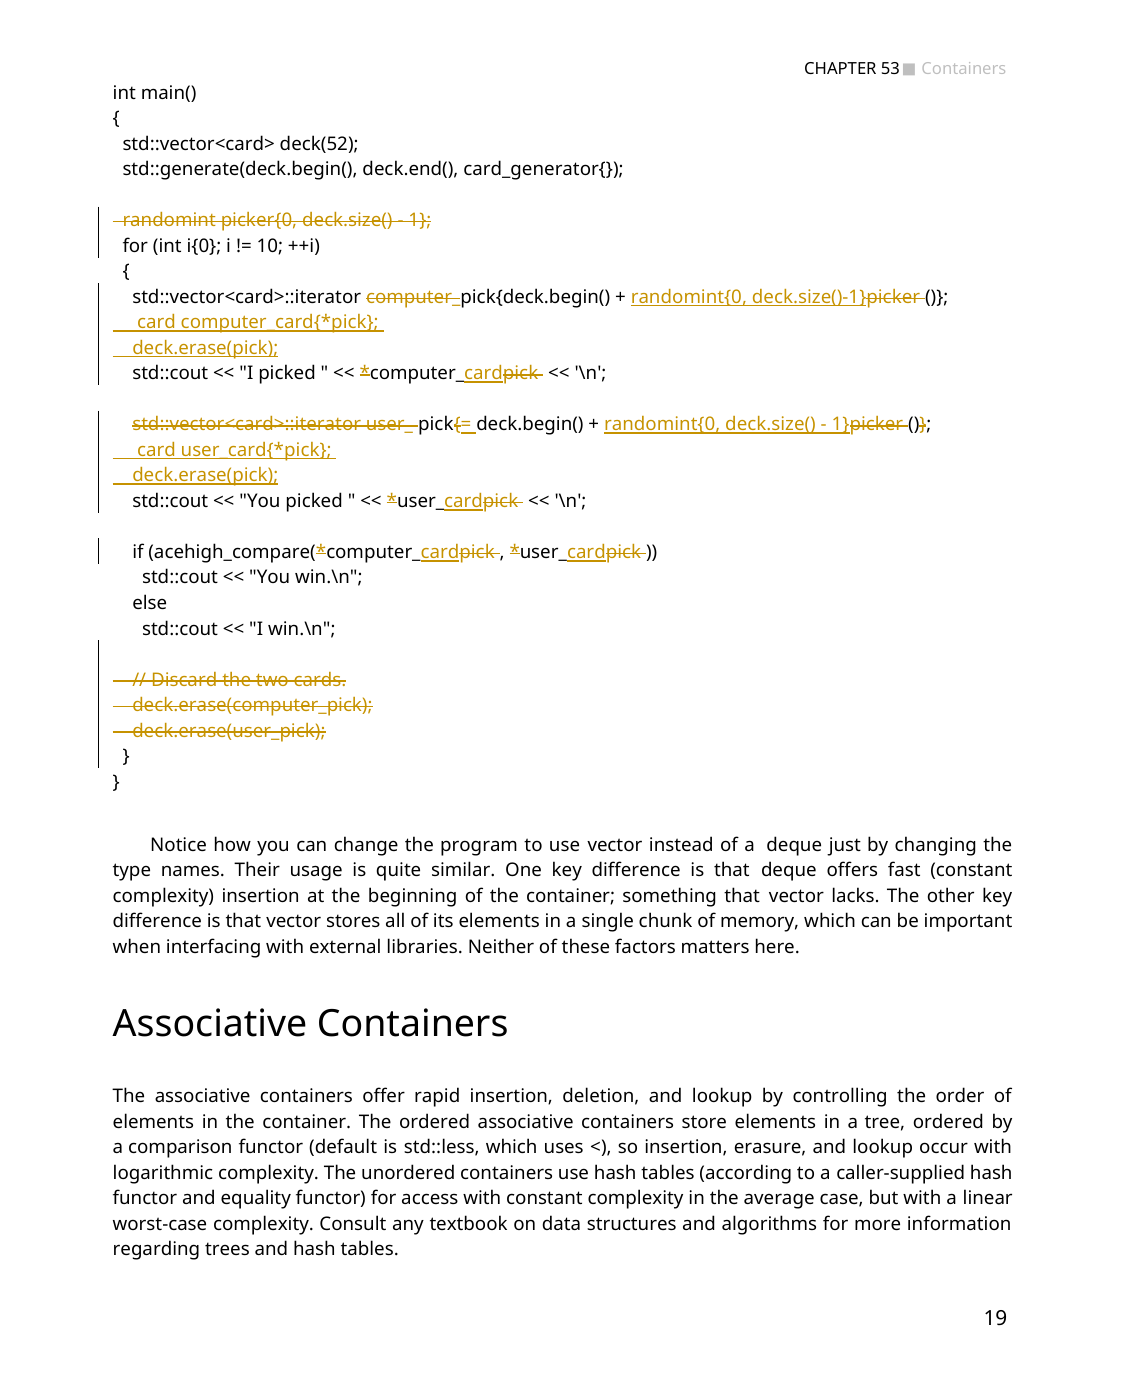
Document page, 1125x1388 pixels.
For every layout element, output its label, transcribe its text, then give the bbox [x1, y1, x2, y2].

text std::cout << "You picked " << user_card << '\n'; [112, 487, 1012, 513]
text int main() [112, 79, 1012, 104]
text for (int i{0}; i != 10; ++i) [112, 207, 1012, 232]
text } [112, 768, 1012, 793]
text deck.erase(pick); [112, 334, 1012, 360]
text { [112, 104, 1012, 130]
text Notice how you can change the program to use vector instead of a deque just by changing the type names. Their usage is quite similar. One key difference is that deque offers fast (constant complexity) insertion at the beginning of the container; something that vector lacks. The other key difference is that vector stores all of its elements in a single chunk of memory, which can be important when interfacing with external libraries. Neither of these factors matters here. [112, 831, 1012, 959]
text std::generate(deck.begin(), deck.end(), card_generator{}); [112, 156, 1012, 181]
text std::vector<card> deck(52); [112, 130, 1012, 156]
text else [112, 589, 1012, 615]
text { [112, 258, 1012, 283]
text if (acehigh_compare(computer_card, user_card)) [112, 538, 1012, 564]
text std::vector<card>::iterator pick{deck.begin() + randomint{0, deck.size()-1}()}; [112, 283, 1012, 309]
text deck.erase(pick); [112, 462, 1012, 487]
text } [112, 640, 1012, 666]
text card computer_card{*pick}; [112, 309, 1012, 334]
subtitle Associative Containers [112, 996, 1012, 1047]
text std::cout << "I picked " << computer_card << '\n'; [112, 360, 1012, 385]
text std::cout << "I win.\n"; [112, 615, 1012, 640]
text std::cout << "You win.\n"; [112, 564, 1012, 589]
text The associative containers offer rapid insertion, deletion, and lookup by controlling the order of elements in the container. The ordered associative containers store elements in a tree, ordered by a comparison functor (default is std::less, which uses <), so insertion, erasure, and lookup occur with logarithmic complexity. The unordered containers use hash tables (according to a caller-supplied hash functor and equality functor) for access with constant complexity in the average case, but with a linear worst-case complexity. Consult any textbook on data structures and algorithms for more information regarding trees and hash tables. [112, 1083, 1012, 1261]
text card user_card{*pick}; [112, 436, 1012, 462]
text pick= deck.begin() + randomint{0, deck.size() - 1}(); [112, 411, 1012, 436]
